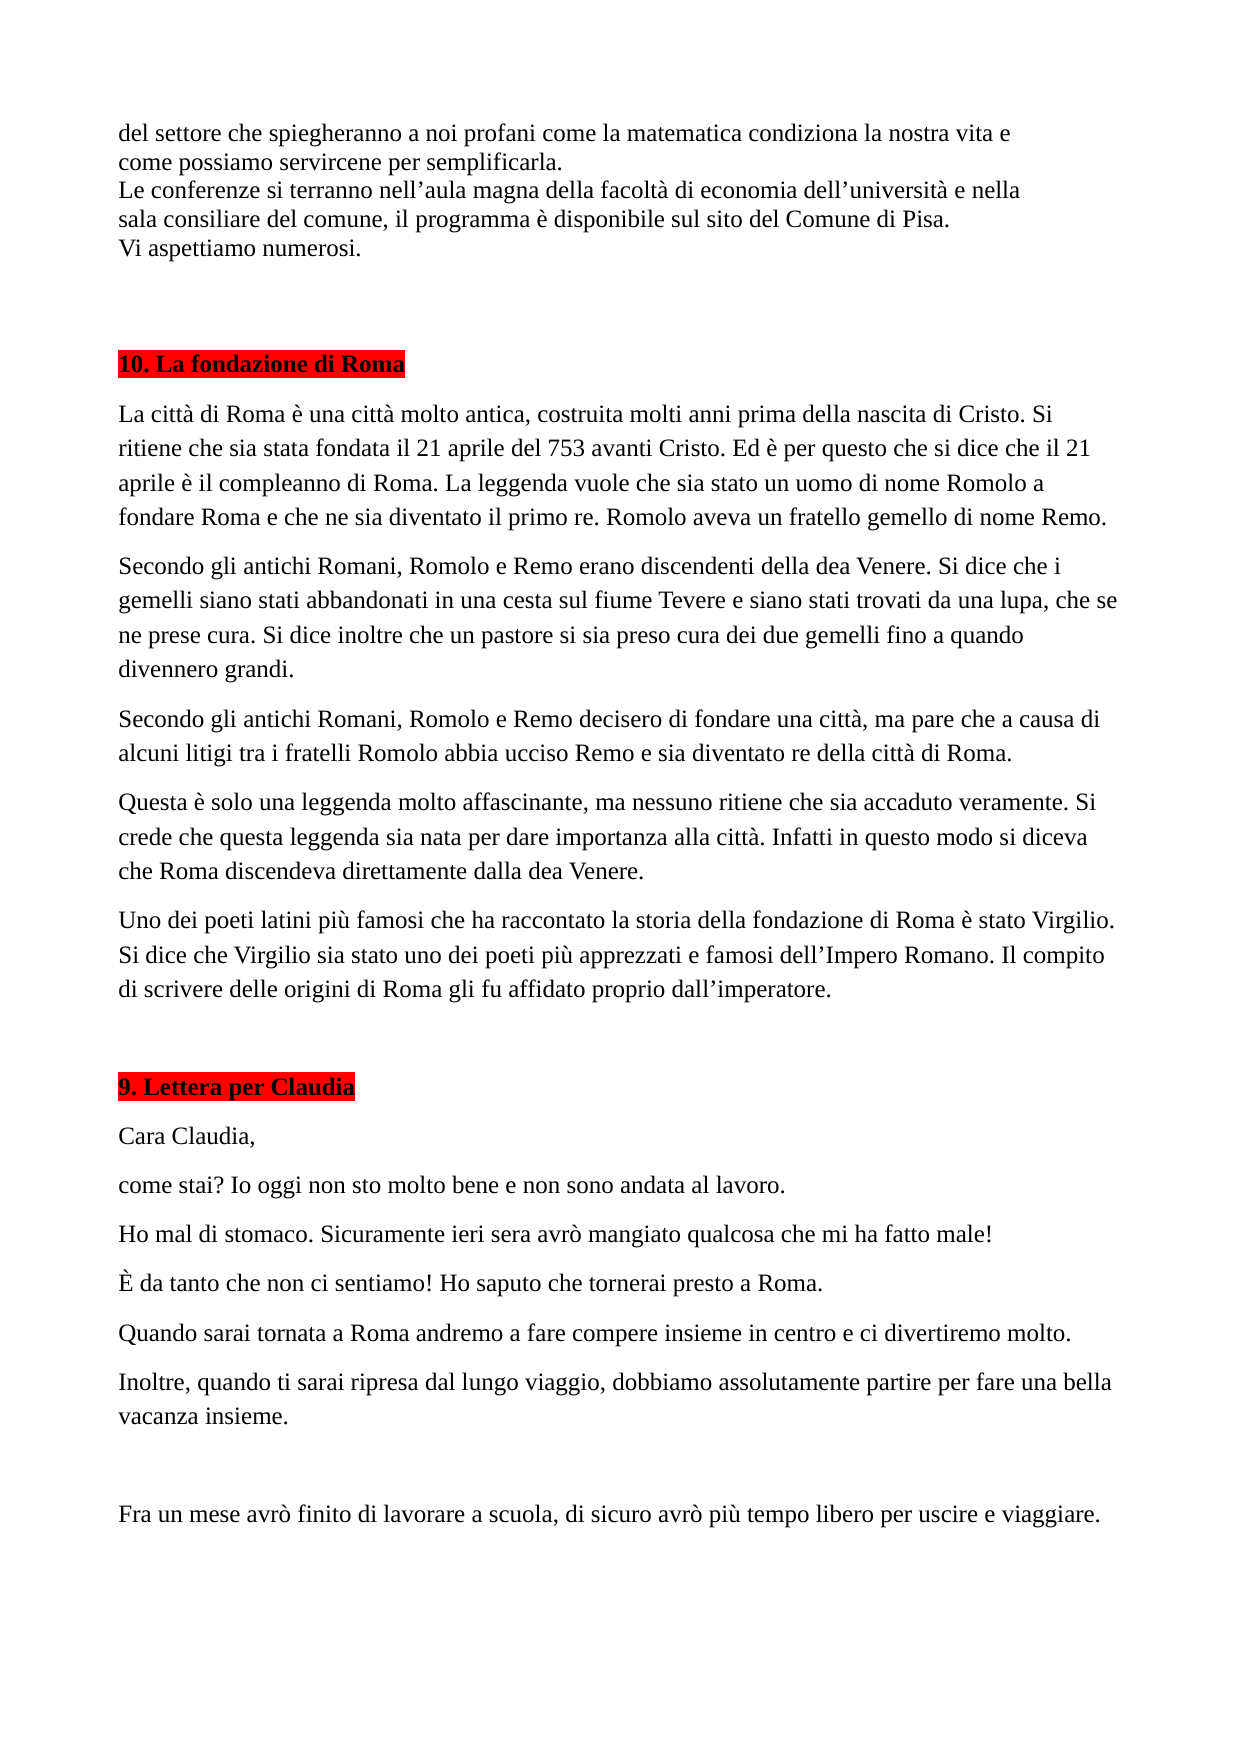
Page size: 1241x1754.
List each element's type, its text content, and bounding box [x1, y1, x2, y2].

text come stai? Io oggi non sto molto bene e non sono andata al lavoro. [118, 1170, 1122, 1199]
text Fra un mese avrò finito di lavorare a scuola, di sicuro avrò più tempo libero per uscire e viaggiare. [118, 1499, 1122, 1528]
text 9. Lettera per Claudia [118, 1072, 1122, 1101]
text Questa è solo una leggenda molto affascinante, ma nessuno ritiene che sia accaduto veramente. Si crede che questa leggenda sia nata per dare importanza alla città. Infatti in questo modo si diceva che Roma discendeva direttamente dalla dea Venere. [118, 787, 1122, 885]
text del settore che spiegheranno a noi profani come la matematica condiziona la nostra vita e come possiamo servircene per semplificarla. Le conferenze si terranno nell’aula magna della facoltà di economia dell’università e nella sala consiliare del comune, il programma è disponibile sul sito del Comune di Pisa. Vi aspettiamo numerosi. [118, 118, 1063, 262]
text Quando sarai tornata a Roma andremo a fare compere insieme in centro e ci divertiremo molto. [118, 1318, 1122, 1346]
text Secondo gli antichi Romani, Romolo e Remo decisero di fondare una città, ma pare che a causa di alcuni litigi tra i fratelli Romolo abbia ucciso Remo e sia diventato re della città di Roma. [118, 704, 1122, 767]
text Cara Claudia, [118, 1121, 1122, 1150]
text Uno dei poeti latini più famosi che ha raccontato la storia della fondazione di Roma è stato Virgilio. Si dice che Virgilio sia stato uno dei poeti più apprezzati e famosi dell’Impero Romano. Il compito di scrivere delle origini di Roma gli fu affidato proprio dall’imperatore. [118, 905, 1122, 1003]
text È da tanto che non ci sentiamo! Ho saputo che tornerai presto a Roma. [118, 1268, 1122, 1297]
text 10. La fondazione di Roma [118, 349, 1122, 378]
text Inoltre, quando ti sarai ripresa dal lungo viaggio, dobbiamo assolutamente partire per fare una bella vacanza insieme. [118, 1367, 1122, 1430]
text Ho mal di stomaco. Sicuramente ieri sera avrò mangiato qualcosa che mi ha fatto male! [118, 1219, 1122, 1248]
text Secondo gli antichi Romani, Romolo e Remo erano discendenti della dea Venere. Si dice che i gemelli siano stati abbandonati in una cesta sul fiume Tevere e siano stati trovati da una lupa, che se ne prese cura. Si dice inoltre che un pastore si sia preso cura dei due gemelli fino a quando divennero grandi. [118, 551, 1122, 683]
text La città di Roma è una città molto antica, costruita molti anni prima della nascita di Cristo. Si ritiene che sia stata fondata il 21 aprile del 753 avanti Cristo. Ed è per questo che si dice che il 21 aprile è il compleanno di Roma. La leggenda vuole che sia stato un uomo di nome Romolo a fondare Roma e che ne sia diventato il primo re. Romolo aveva un fratello gemello di nome Remo. [118, 399, 1122, 531]
